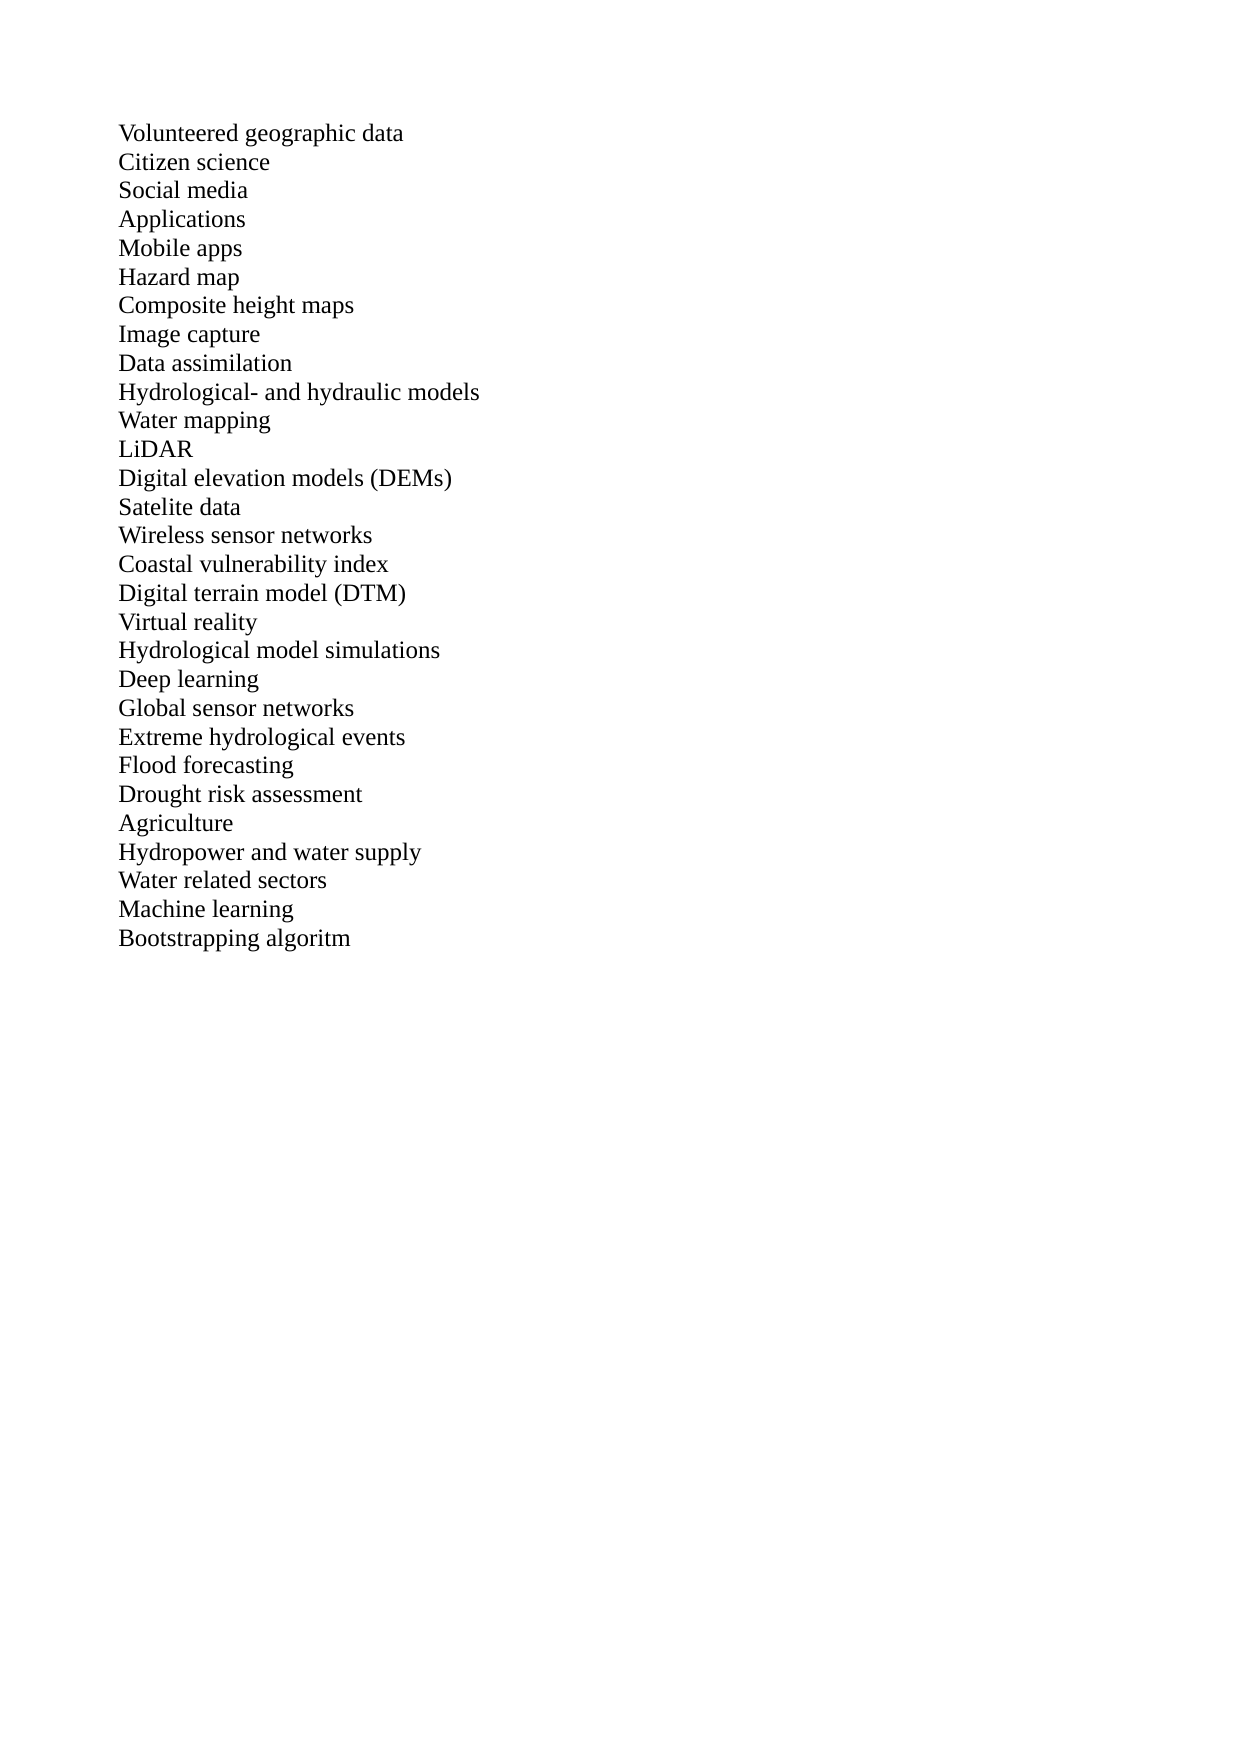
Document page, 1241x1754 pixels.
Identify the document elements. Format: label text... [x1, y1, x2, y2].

text Drought risk assessment [118, 779, 1122, 808]
text Machine learning [118, 894, 1122, 923]
text LiDAR [118, 434, 1122, 463]
text Digital elevation models (DEMs) [118, 463, 1122, 492]
text Citizen science [118, 147, 1122, 176]
text Global sensor networks [118, 693, 1122, 722]
text Virtual reality [118, 607, 1122, 636]
text Satelite data [118, 492, 1122, 521]
text Water related sectors [118, 866, 1122, 894]
text Social media [118, 176, 1122, 204]
text Coastal vulnerability index [118, 549, 1122, 578]
text Agriculture [118, 808, 1122, 837]
text Water mapping [118, 406, 1122, 434]
text Volunteered geographic data [118, 118, 1122, 147]
text Image capture [118, 319, 1122, 348]
text Extreme hydrological events [118, 722, 1122, 751]
text Wireless sensor networks [118, 521, 1122, 549]
text Hydropower and water supply [118, 837, 1122, 866]
text Deep learning [118, 664, 1122, 693]
text Bootstrapping algoritm [118, 923, 1122, 952]
text Mobile apps [118, 233, 1122, 262]
text Digital terrain model (DTM) [118, 578, 1122, 607]
text Hydrological model simulations [118, 636, 1122, 664]
text Applications [118, 204, 1122, 233]
text Composite height maps [118, 291, 1122, 319]
text Data assimilation [118, 348, 1122, 377]
text Flood forecasting [118, 751, 1122, 779]
text Hazard map [118, 262, 1122, 291]
text Hydrological- and hydraulic models [118, 377, 1122, 406]
